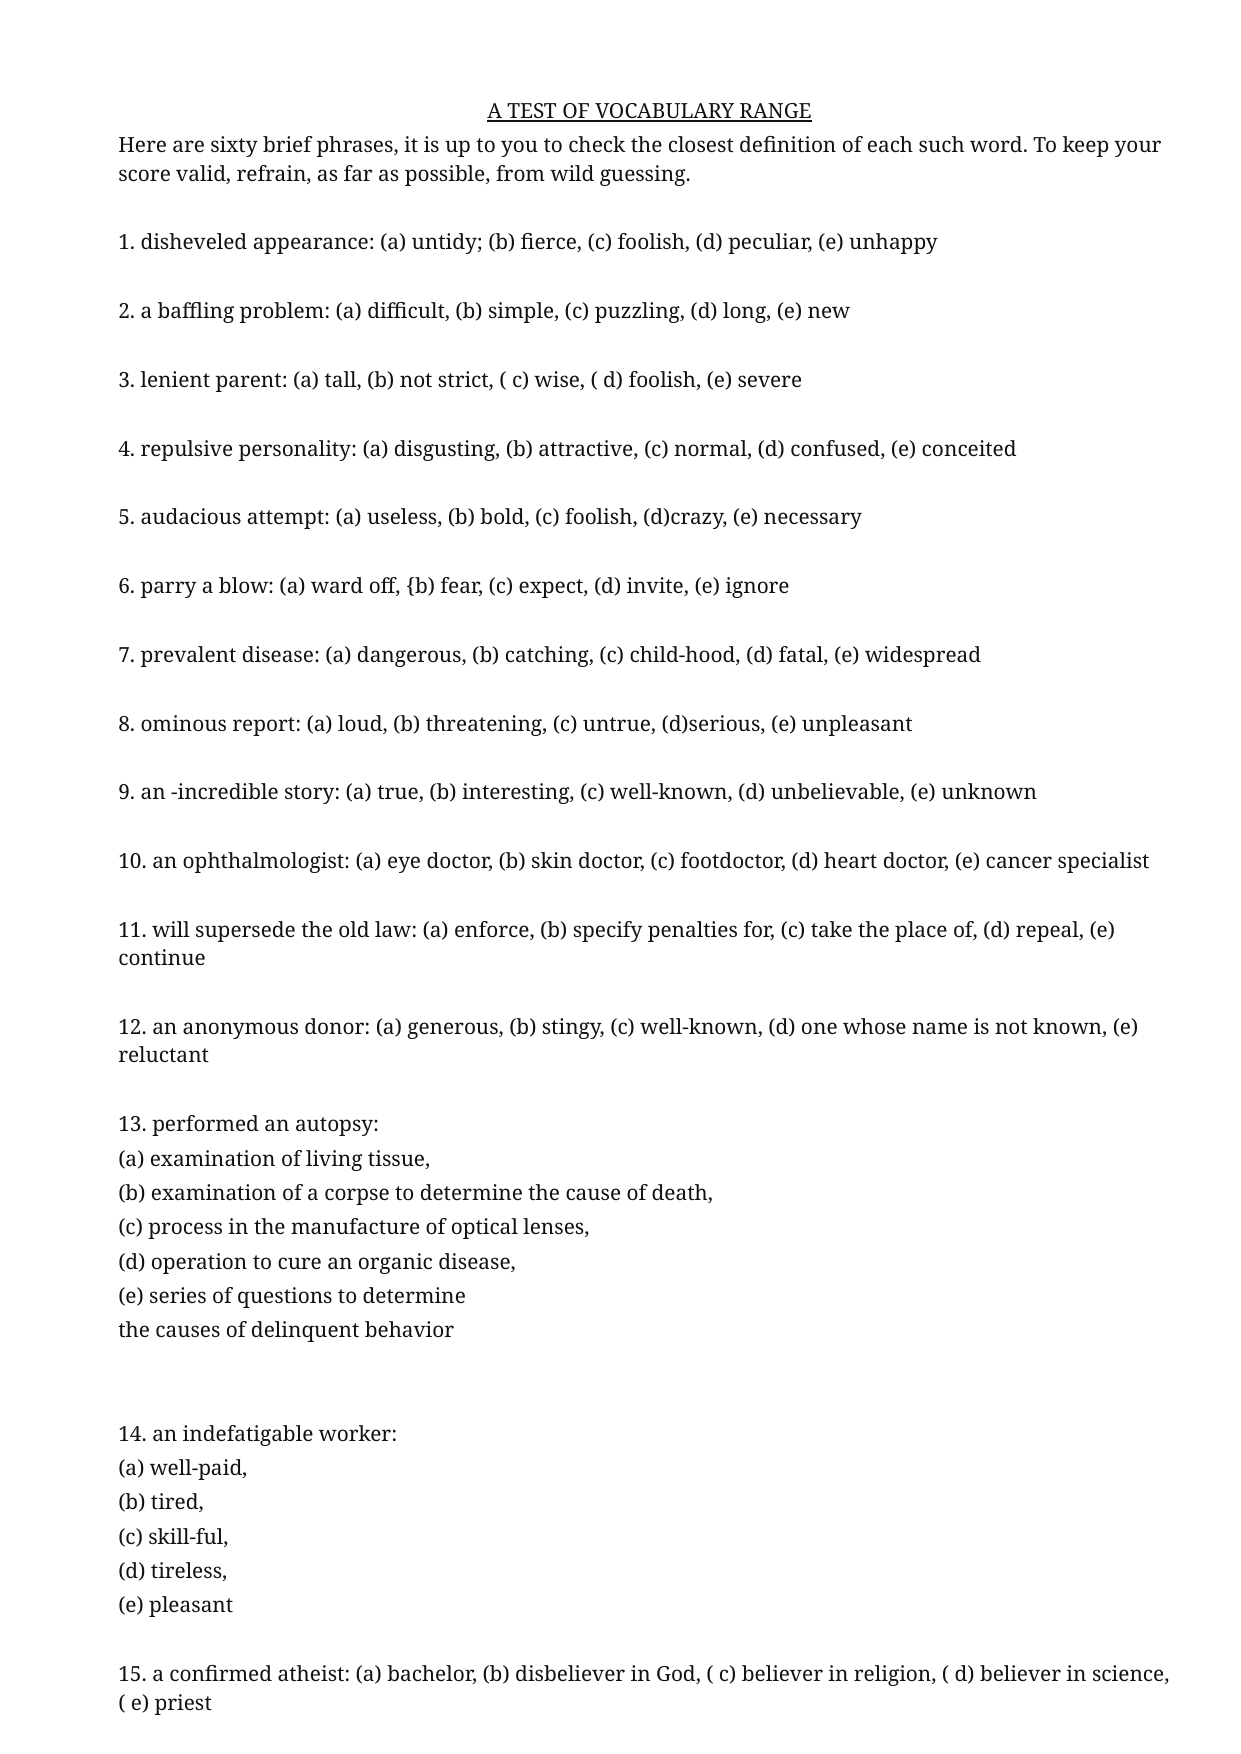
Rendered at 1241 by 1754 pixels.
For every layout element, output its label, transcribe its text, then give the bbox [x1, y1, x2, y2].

text (b) examination of a corpse to determine the cause of death, [118, 1178, 1181, 1207]
text 11. will supersede the old law: (a) enforce, (b) specify penalties for, (c) take the place of, (d) repeal, (e) continue [118, 915, 1181, 972]
text (d) operation to cure an organic disease, [118, 1247, 1181, 1275]
text (d) tireless, [118, 1556, 1181, 1585]
text 7. prevalent disease: (a) dangerous, (b) catching, (c) child-hood, (d) fatal, (e) widespread [118, 640, 1181, 668]
text 13. performed an autopsy: [118, 1109, 1181, 1138]
text (c) skill-ful, [118, 1522, 1181, 1550]
text (a) examination of living tissue, [118, 1144, 1181, 1172]
text 14. an indefatigable worker: [118, 1419, 1181, 1447]
text the causes of delinquent behavior [118, 1316, 1181, 1344]
text 6. parry a blow: (a) ward off, {b) fear, (c) expect, (d) invite, (e) ignore [118, 571, 1181, 600]
text A TEST OF VOCABULARY RANGE [118, 96, 1181, 124]
text (e) series of questions to determine [118, 1281, 1181, 1310]
text (b) tired, [118, 1487, 1181, 1516]
text 2. a baffling problem: (a) difficult, (b) simple, (c) puzzling, (d) long, (e) new [118, 296, 1181, 325]
text 10. an ophthalmologist: (a) eye doctor, (b) skin doctor, (c) footdoctor, (d) heart doctor, (e) cancer specialist [118, 846, 1181, 875]
text 9. an -incredible story: (a) true, (b) interesting, (c) well-known, (d) unbelievable, (e) unknown [118, 777, 1181, 806]
text 15. a confirmed atheist: (a) bachelor, (b) disbeliever in God, ( c) believer in religion, ( d) believer in science, ( e) priest [118, 1659, 1181, 1716]
text 12. an anonymous donor: (a) generous, (b) stingy, (c) well-known, (d) one whose name is not known, (e) reluctant [118, 1012, 1181, 1069]
text 1. disheveled appearance: (a) untidy; (b) fierce, (c) foolish, (d) peculiar, (e) unhappy [118, 227, 1181, 256]
text 4. repulsive personality: (a) disgusting, (b) attractive, (c) normal, (d) confused, (e) conceited [118, 434, 1181, 462]
text (e) pleasant [118, 1591, 1181, 1619]
text (a) well-paid, [118, 1453, 1181, 1482]
text 3. lenient parent: (a) tall, (b) not strict, ( c) wise, ( d) foolish, (e) severe [118, 365, 1181, 393]
text 8. ominous report: (a) loud, (b) threatening, (c) untrue, (d)serious, (e) unpleasant [118, 709, 1181, 737]
text Here are sixty brief phrases, it is up to you to check the closest definition of each such word. To keep your score valid, refrain, as far as possible, from wild guessing. [118, 130, 1181, 187]
text (c) process in the manufacture of optical lenses, [118, 1212, 1181, 1241]
text 5. audacious attempt: (a) useless, (b) bold, (c) foolish, (d)crazy, (e) necessary [118, 502, 1181, 531]
